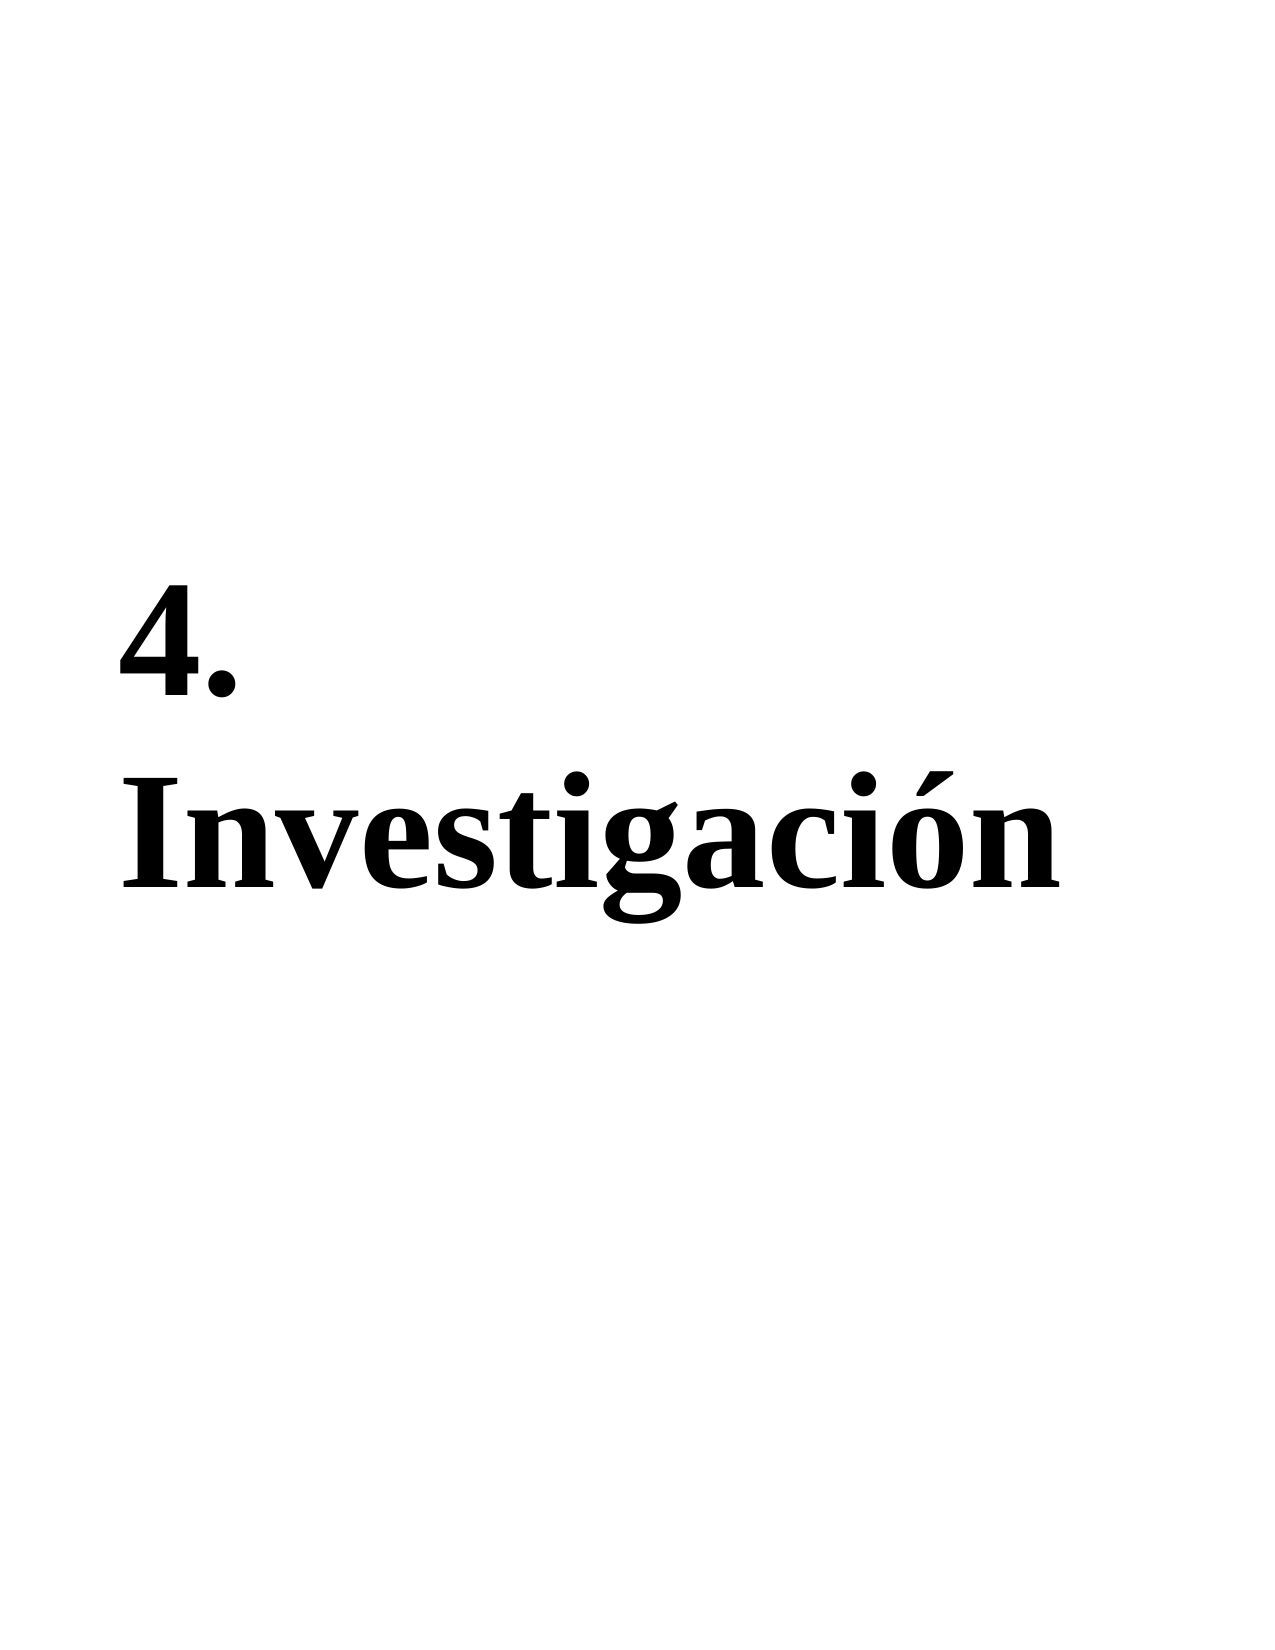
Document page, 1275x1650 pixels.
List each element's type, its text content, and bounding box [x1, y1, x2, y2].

text 4. Investigación [118, 540, 1157, 923]
